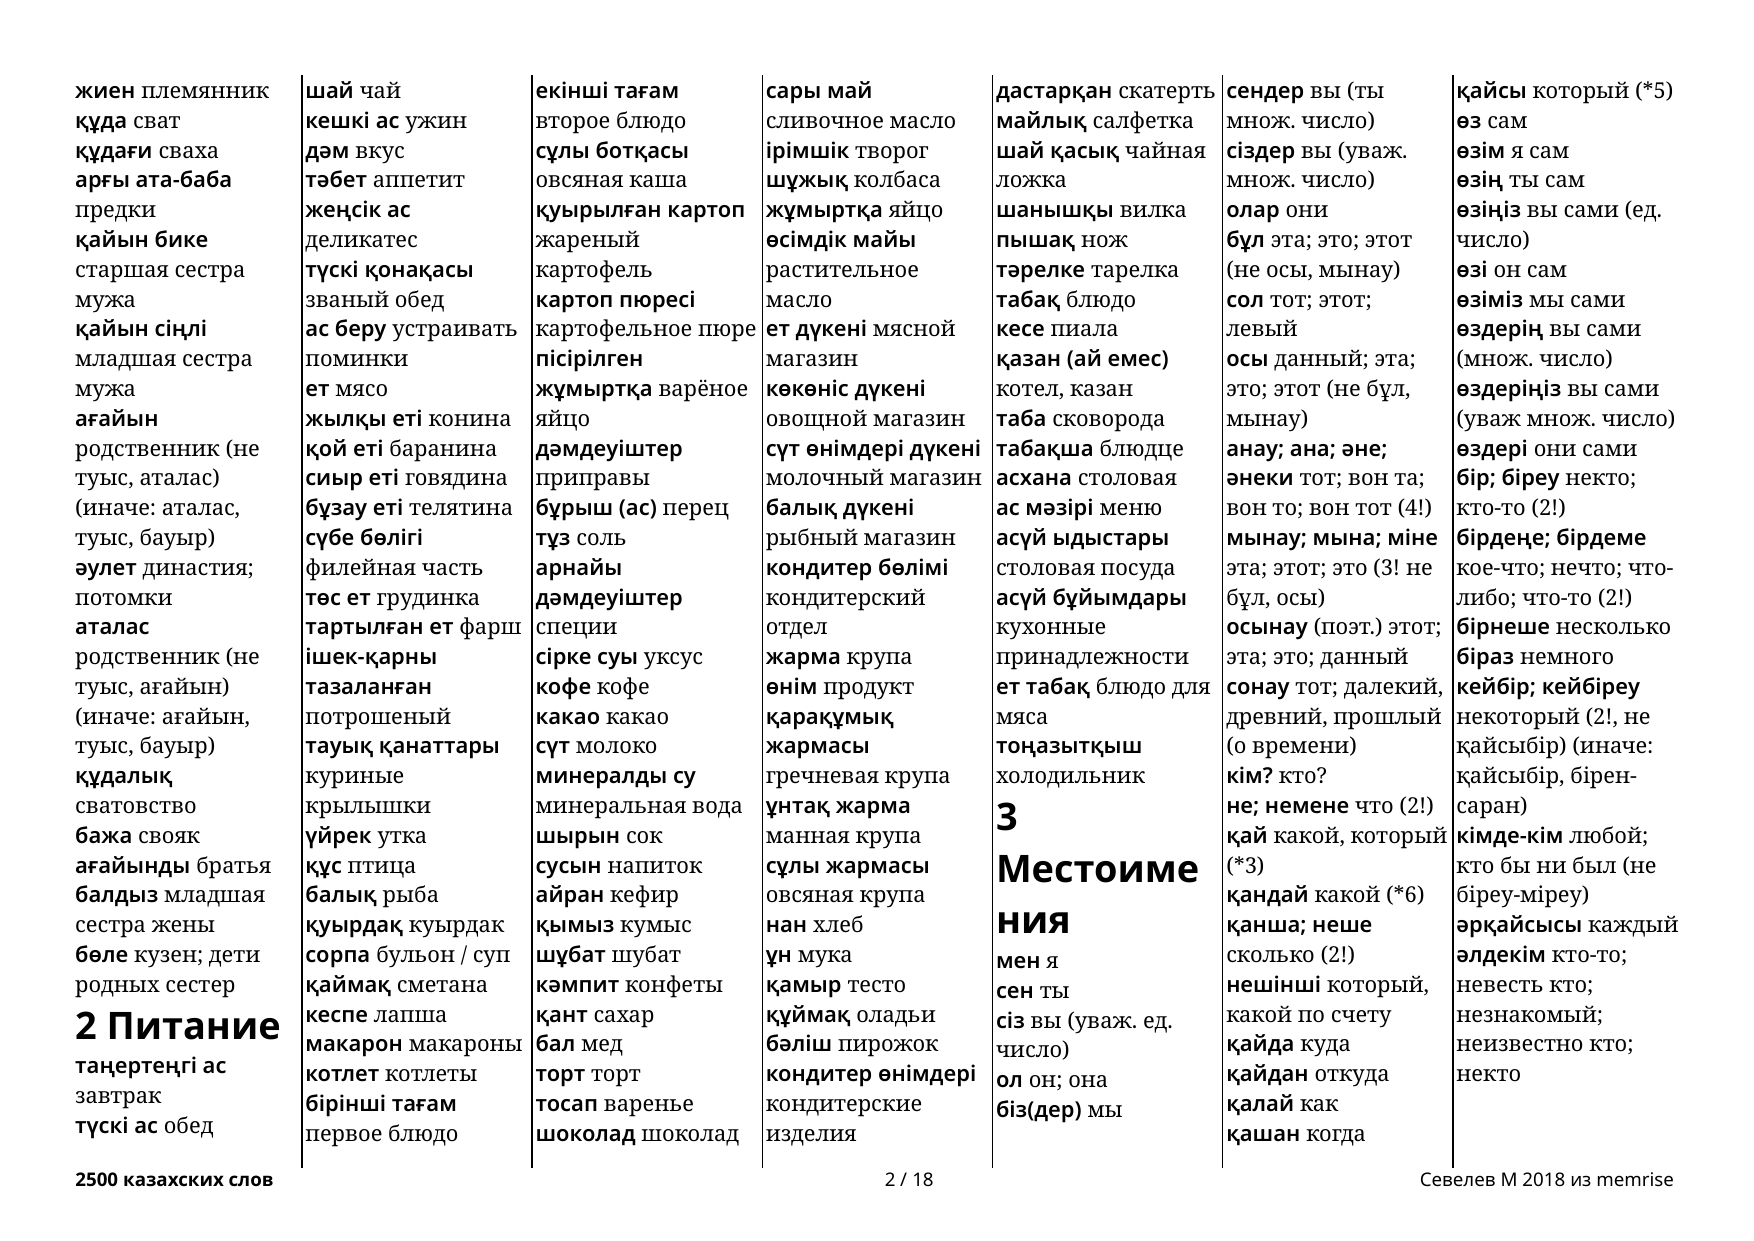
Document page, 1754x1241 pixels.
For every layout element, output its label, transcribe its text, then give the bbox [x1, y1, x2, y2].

text балдыз младшая сестра жены [75, 879, 298, 939]
text шай чай [305, 75, 528, 105]
text сен ты [996, 975, 1218, 1004]
text осынау (поэт.) этот; эта; это; данный [1226, 611, 1449, 671]
text қайда куда [1226, 1028, 1449, 1058]
text ұн мука [766, 939, 988, 969]
text арнайы дәмдеуіштер специи [535, 552, 758, 641]
text қант сахар [535, 998, 758, 1028]
text тұз соль [535, 522, 758, 552]
text өзің ты сам [1456, 164, 1679, 194]
text картоп пюресі картофельное пюре [535, 283, 758, 343]
text өз сам [1456, 105, 1679, 134]
text көкөніс дүкені овощной магазин [766, 373, 988, 432]
text нешінші который, какой по счету [1226, 969, 1449, 1028]
text жұмыртқа яйцо [766, 194, 988, 224]
text осы данный; эта; это; этот (не бұл, мынау) [1226, 343, 1449, 432]
text түскі қонақасы званый обед [305, 254, 528, 313]
text аталас родственник (не туыс, ағайын) (иначе: ағайын, туыс, бауыр) [75, 611, 298, 760]
text қаймақ сметана [305, 969, 528, 998]
text тәбет аппетит [305, 164, 528, 194]
text кейбір; кейбіреу некоторый (2!, не қайсыбір) (иначе: қайсыбір, бірен-саран) [1456, 671, 1679, 820]
text қой еті баранина [305, 432, 528, 462]
text кімде-кім любой; кто бы ни был (не біреу-міреу) [1456, 820, 1679, 909]
text арғы ата-баба предки [75, 164, 298, 224]
text жиен племянник [75, 75, 298, 105]
text кофе кофе [535, 671, 758, 701]
text какао какао [535, 701, 758, 730]
text ұнтақ жарма манная крупа [766, 790, 988, 849]
text мен я [996, 945, 1218, 975]
text ет дүкені мясной магазин [766, 313, 988, 373]
text шоколад шоколад [535, 1118, 758, 1147]
text сары май сливочное масло [766, 75, 988, 134]
text ірімшік творог [766, 134, 988, 164]
text ет мясо [305, 373, 528, 403]
text бір; біреу некто; кто-то (2!) [1456, 462, 1679, 522]
text табақша блюдце [996, 432, 1218, 462]
text сіз вы (уваж. ед. число) [996, 1004, 1218, 1064]
text таңертеңгі ас завтрак [75, 1050, 298, 1110]
text шырын сок [535, 820, 758, 849]
text қуырдақ куырдак [305, 909, 528, 939]
text қымыз кумыс [535, 909, 758, 939]
text асхана столовая [996, 462, 1218, 492]
text қайын бике старшая сестра мужа [75, 224, 298, 313]
text ағайынды братья [75, 849, 298, 879]
text макарон макароны [305, 1028, 528, 1058]
text асүй бұйымдары кухонные принадлежности [996, 581, 1218, 671]
text ол он; она [996, 1064, 1218, 1094]
text бал мед [535, 1028, 758, 1058]
text кеспе лапша [305, 998, 528, 1028]
text шұбат шубат [535, 939, 758, 969]
text сірке суы уксус [535, 641, 758, 671]
text бірінші тағам первое блюдо [305, 1088, 528, 1147]
text анау; ана; әне; әнеки тот; вон та; вон то; вон тот (4!) [1226, 432, 1449, 522]
text екінші тағам второе блюдо [535, 75, 758, 134]
text пісірілген жұмыртқа варёное яйцо [535, 343, 758, 432]
text біз(дер) мы [996, 1094, 1218, 1124]
text кім? кто? [1226, 760, 1449, 790]
text кешкі ас ужин [305, 105, 528, 134]
text жарма крупа [766, 641, 988, 671]
text қарақұмық жармасы гречневая крупа [766, 701, 988, 790]
subtitle 3 Местоимения [996, 790, 1218, 945]
text асүй ыдыстары столовая посуда [996, 522, 1218, 581]
text құдалық сватовство [75, 760, 298, 820]
text шұжық колбаса [766, 164, 988, 194]
text құс птица [305, 849, 528, 879]
text сонау тот; далекий, древний, прошлый (о времени) [1226, 671, 1449, 760]
text қайдан откуда [1226, 1058, 1449, 1088]
text сұлы жармасы овсяная крупа [766, 849, 988, 909]
text тауық қанаттары куриные крылышки [305, 730, 528, 820]
text сұлы ботқасы овсяная каша [535, 134, 758, 194]
text сүт өнімдері дүкені молочный магазин [766, 432, 988, 492]
text сиыр еті говядина [305, 462, 528, 492]
text қуырылған картоп жареный картофель [535, 194, 758, 283]
text өзім я сам [1456, 134, 1679, 164]
text кесе пиала [996, 313, 1218, 343]
text табақ блюдо [996, 283, 1218, 313]
text жеңсік ас деликатес [305, 194, 528, 254]
text сіздер вы (уваж. множ. число) [1226, 134, 1449, 194]
text қандай какой (*6) [1226, 879, 1449, 909]
text тоңазытқыш холодильник [996, 730, 1218, 790]
text әрқайсысы каждый [1456, 909, 1679, 939]
text қалай как [1226, 1088, 1449, 1118]
text таба сковорода [996, 403, 1218, 432]
text бажа свояк [75, 820, 298, 849]
text тартылған ет фарш [305, 611, 528, 641]
text сүбе бөлігі филейная часть [305, 522, 528, 581]
text құда сват [75, 105, 298, 134]
text котлет котлеты [305, 1058, 528, 1088]
text сүт молоко [535, 730, 758, 760]
text сол тот; этот; левый [1226, 283, 1449, 343]
text бәліш пирожок [766, 1028, 988, 1058]
text бірдеңе; бірдеме кое-что; нечто; что-либо; что-то (2!) [1456, 522, 1679, 611]
text майлық салфетка [996, 105, 1218, 134]
text ағайын родственник (не туыс, аталас) (иначе: аталас, туыс, бауыр) [75, 403, 298, 552]
text қашан когда [1226, 1118, 1449, 1147]
text қайсы который (*5) [1456, 75, 1679, 105]
text бөле кузен; дети родных сестер [75, 939, 298, 998]
text қанша; неше сколько (2!) [1226, 909, 1449, 969]
text өздеріңіз вы сами (уваж множ. число) [1456, 373, 1679, 432]
text өзіңіз вы сами (ед. число) [1456, 194, 1679, 254]
text құймақ оладьи [766, 998, 988, 1028]
text кондитер өнімдері кондитерские изделия [766, 1058, 988, 1147]
text бұрыш (ас) перец [535, 492, 758, 522]
text жылқы еті конина [305, 403, 528, 432]
text кәмпит конфеты [535, 969, 758, 998]
text кондитер бөлімі кондитерский отдел [766, 552, 988, 641]
text тосап варенье [535, 1088, 758, 1118]
text бұл эта; это; этот (не осы, мынау) [1226, 224, 1449, 283]
text өнім продукт [766, 671, 988, 701]
text өздерің вы сами (множ. число) [1456, 313, 1679, 373]
text әлдекім кто-то; невесть кто; незнакомый; неизвестно кто; некто [1456, 939, 1679, 1088]
text олар они [1226, 194, 1449, 224]
text өзі он сам [1456, 254, 1679, 283]
text өздері они сами [1456, 432, 1679, 462]
text біраз немного [1456, 641, 1679, 671]
text ас мәзірі меню [996, 492, 1218, 522]
text сорпа бульон / суп [305, 939, 528, 969]
text өсімдік майы растительное масло [766, 224, 988, 313]
text айран кефир [535, 879, 758, 909]
text торт торт [535, 1058, 758, 1088]
text минералды су минеральная вода [535, 760, 758, 820]
text пышақ нож [996, 224, 1218, 254]
text шанышқы вилка [996, 194, 1218, 224]
text қамыр тесто [766, 969, 988, 998]
text қай какой, который (*3) [1226, 820, 1449, 879]
text балық дүкені рыбный магазин [766, 492, 988, 552]
text қайын сіңлі младшая сестра мужа [75, 313, 298, 403]
text тәрелке тарелка [996, 254, 1218, 283]
text құдағи сваха [75, 134, 298, 164]
text сусын напиток [535, 849, 758, 879]
text дәмдеуіштер приправы [535, 432, 758, 492]
text балық рыба [305, 879, 528, 909]
text ішек-қарны тазаланған потрошеный [305, 641, 528, 730]
text бұзау еті телятина [305, 492, 528, 522]
text қазан (ай емес) котел, казан [996, 343, 1218, 403]
text ет табақ блюдо для мяса [996, 671, 1218, 730]
text сендер вы (ты множ. число) [1226, 75, 1449, 134]
text бірнеше несколько [1456, 611, 1679, 641]
text үйрек утка [305, 820, 528, 849]
text әулет династия; потомки [75, 552, 298, 611]
text төс ет грудинка [305, 581, 528, 611]
text дәм вкус [305, 134, 528, 164]
text не; немене что (2!) [1226, 790, 1449, 820]
text түскі ас обед [75, 1110, 298, 1139]
text дастарқан скатерть [996, 75, 1218, 105]
subtitle 2 Питание [75, 998, 298, 1050]
text нан хлеб [766, 909, 988, 939]
text мынау; мына; міне эта; этот; это (3! не бұл, осы) [1226, 522, 1449, 611]
text өзіміз мы сами [1456, 283, 1679, 313]
text ас беру устраивать поминки [305, 313, 528, 373]
text шай қасық чайная ложка [996, 134, 1218, 194]
